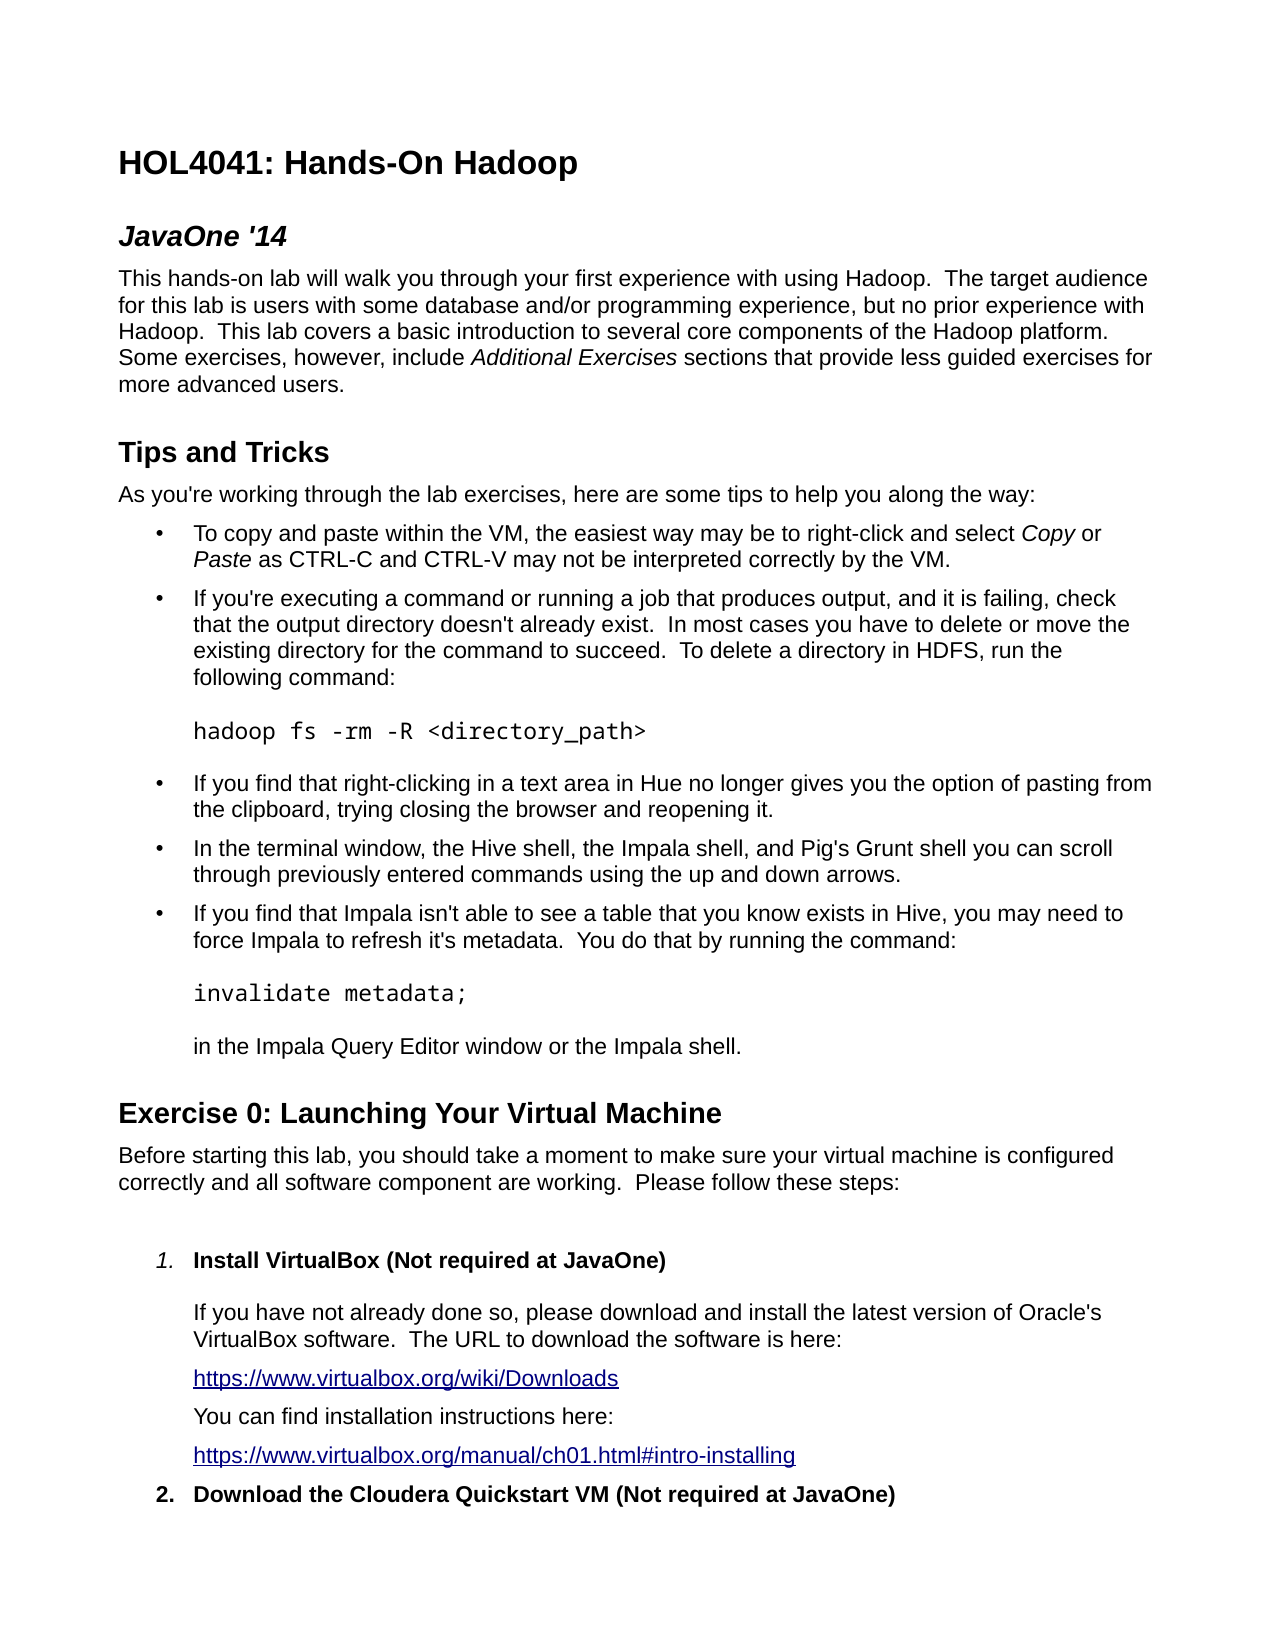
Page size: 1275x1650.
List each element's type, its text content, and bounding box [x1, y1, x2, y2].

list https://www.virtualbox.org/manual/ch01.html#intro-installing [156, 1442, 1157, 1468]
subtitle JavaOne '14 [118, 219, 1157, 253]
list Install VirtualBox (Not required at JavaOne) If you have not already done so, please download and install the latest version of Oracle's VirtualBox software. The URL to download the software is here: [156, 1247, 1157, 1352]
text As you're working through the lab exercises, here are some tips to help you along the way: [118, 481, 1157, 507]
list In the terminal window, the Hive shell, the Impala shell, and Pig's Grunt shell you can scroll through previously entered commands using the up and down arrows. [156, 835, 1157, 888]
list invalidate metadata; [156, 977, 1157, 1009]
text Before starting this lab, you should take a moment to make sure your virtual machine is configured correctly and all software component are working. Please follow these steps: [118, 1142, 1157, 1195]
list https://www.virtualbox.org/wiki/Downloads [156, 1364, 1157, 1391]
list in the Impala Query Editor window or the Impala shell. [156, 1033, 1157, 1059]
subtitle Tips and Tricks [118, 434, 1157, 468]
list Download the Cloudera Quickstart VM (Not required at JavaOne) [156, 1481, 1157, 1507]
list hadoop fs -rm -R <directory_path> [156, 714, 1157, 746]
subtitle Exercise 0: Launching Your Virtual Machine [118, 1096, 1157, 1130]
list You can find installation instructions here: [156, 1403, 1157, 1430]
list If you find that right-clicking in a text area in Hue no longer gives you the option of pasting from the clipboard, trying closing the browser and reopening it. [156, 770, 1157, 822]
list If you find that Impala isn't able to see a table that you know exists in Hive, you may need to force Impala to refresh it's metadata. You do that by running the command: [156, 900, 1157, 953]
list To copy and paste within the VM, the easiest way may be to right-click and select Copy or Paste as CTRL-C and CTRL-V may not be interpreted correctly by the VM. [156, 519, 1157, 572]
subtitle HOL4041: Hands-On Hadoop [118, 143, 1157, 182]
text This hands-on lab will walk you through your first experience with using Hadoop. The target audience for this lab is users with some database and/or programming experience, but no prior experience with Hadoop. This lab covers a basic introduction to several core components of the Hadoop platform. Some exercises, however, include Additional Exercises sections that provide less guided exercises for more advanced users. [118, 265, 1157, 397]
list If you're executing a command or running a job that produces output, and it is failing, check that the output directory doesn't already exist. In most cases you have to delete or move the existing directory for the command to succeed. To delete a directory in HDFS, run the following command: [156, 585, 1157, 690]
